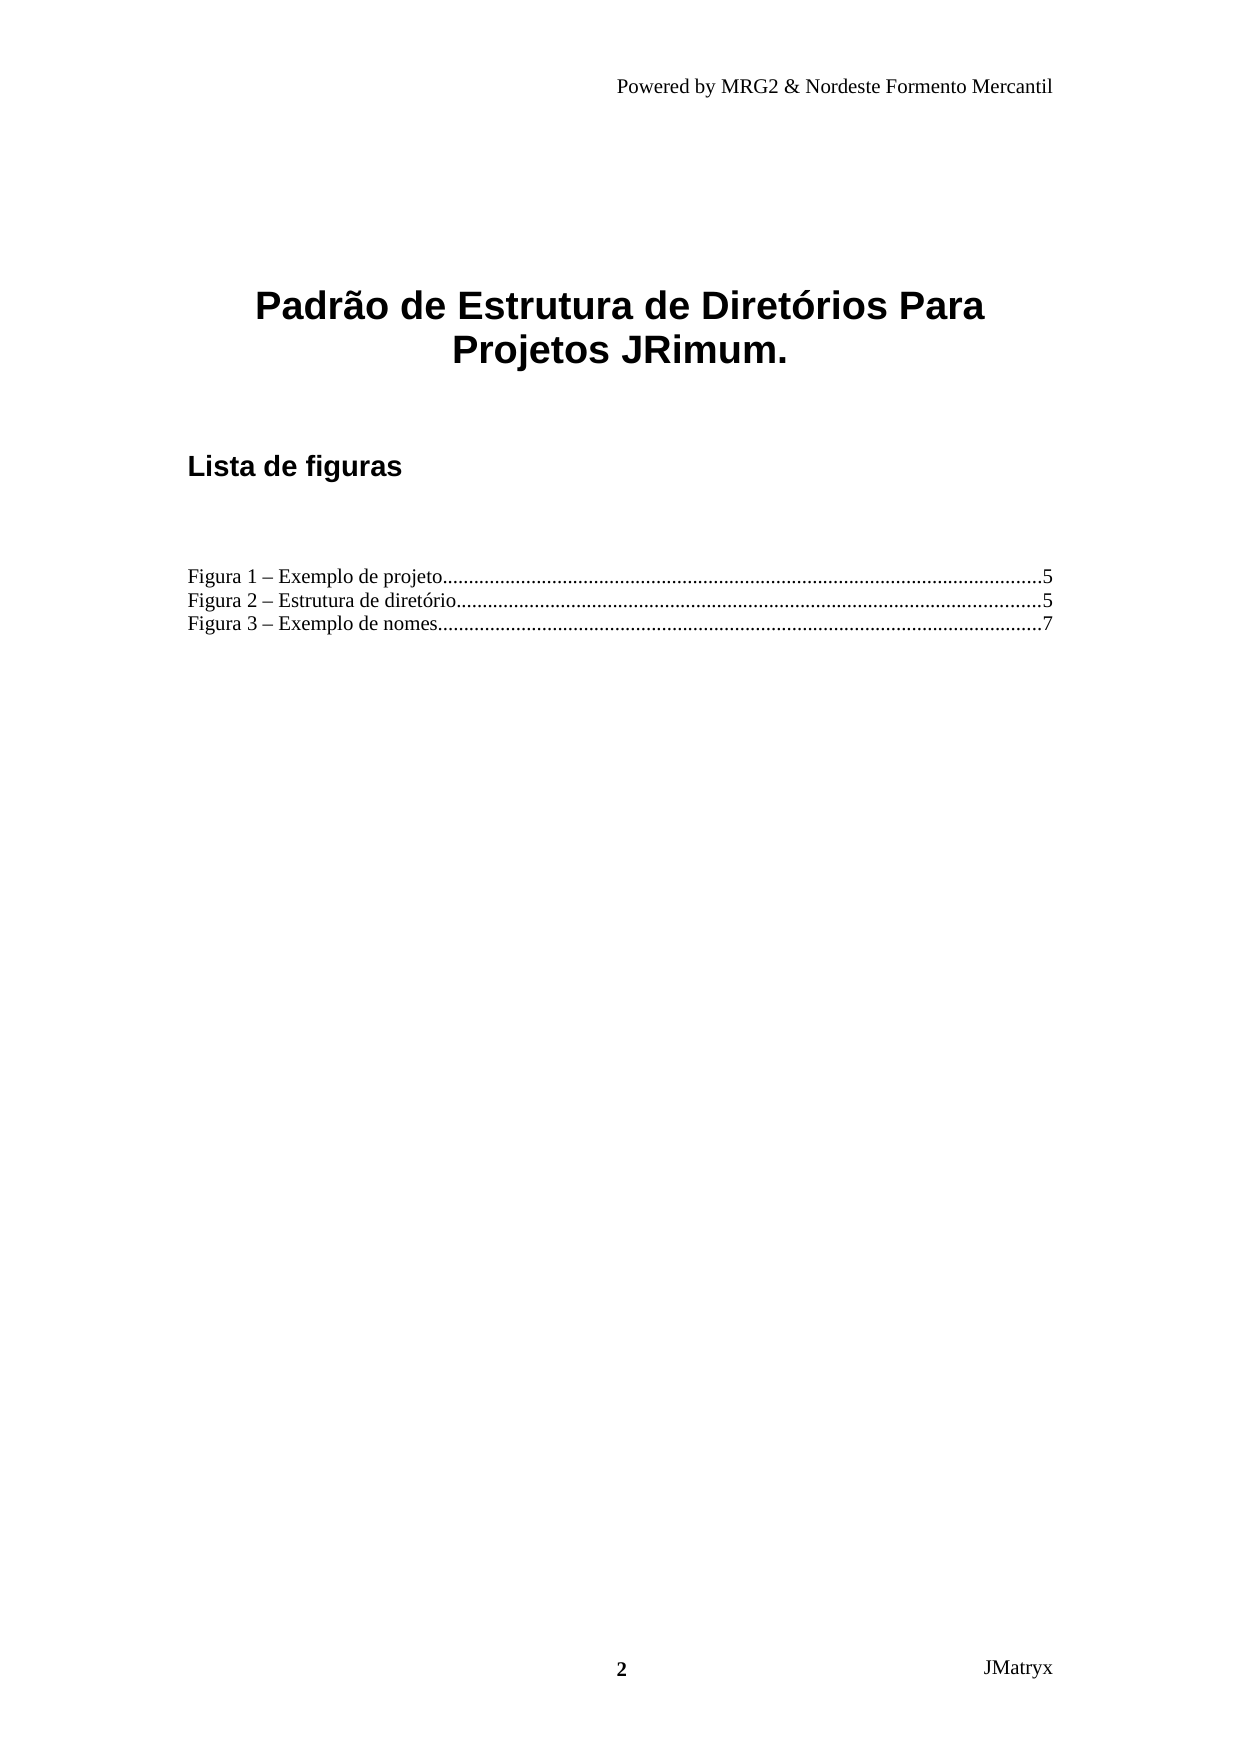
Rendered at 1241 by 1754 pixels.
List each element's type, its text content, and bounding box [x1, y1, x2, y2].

text Figura 1 – Exemplo de projeto 5 [187, 565, 1053, 588]
text Figura 2 – Estrutura de diretório 5 [187, 588, 1053, 612]
text Figura 3 – Exemplo de nomes 7 [187, 612, 1053, 635]
text Lista de figuras [187, 450, 1053, 483]
text Padrão de Estrutura de Diretórios Para Projetos JRimum. [187, 284, 1053, 372]
